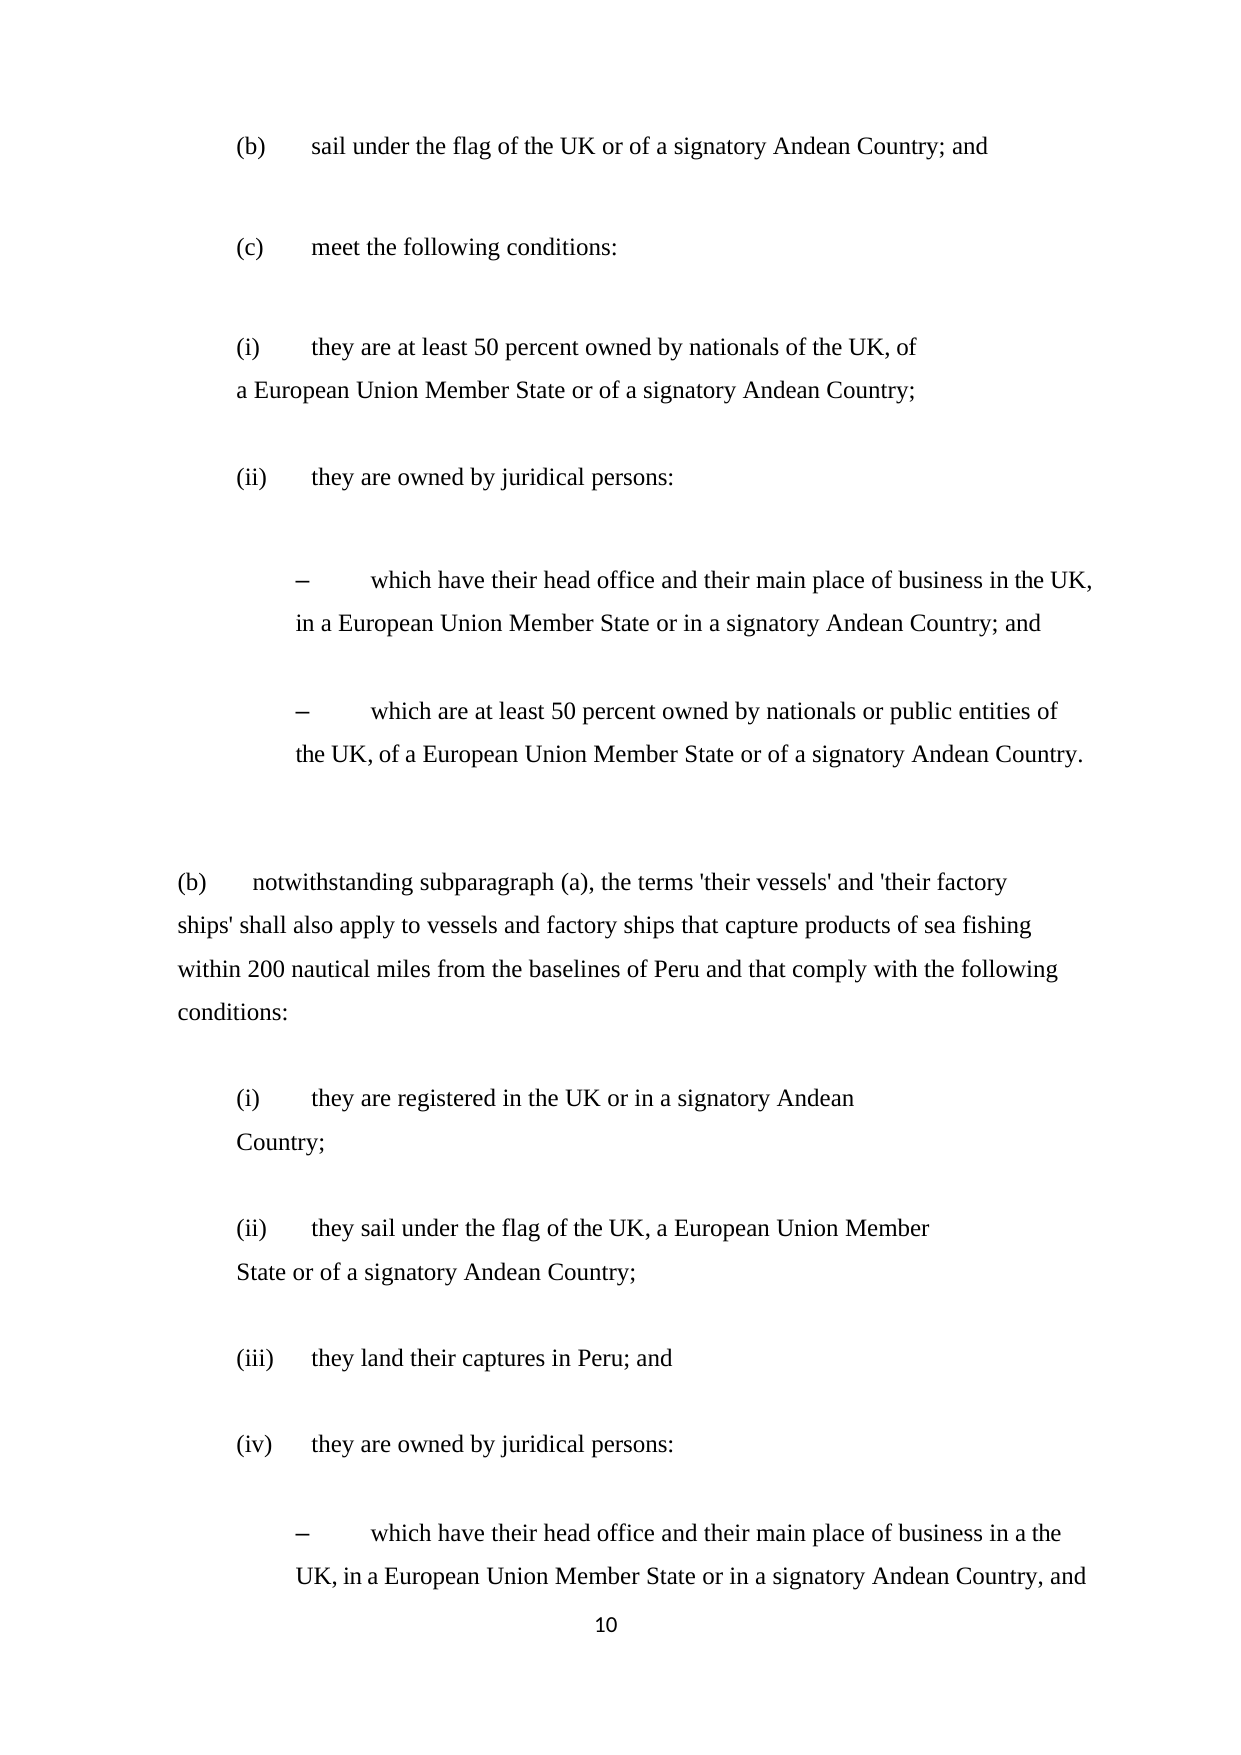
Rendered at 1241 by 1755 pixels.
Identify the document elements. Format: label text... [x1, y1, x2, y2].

list they are owned by juridical persons: [236, 462, 969, 491]
list they are at least 50 percent owned by nationals of the UK, of a European Union Member State or of a signatory Andean Country; [236, 332, 922, 404]
list they are registered in the UK or in a signatory Andean Country; [236, 1083, 922, 1155]
list meet the following conditions: [236, 232, 1054, 261]
list they are owned by juridical persons: [236, 1429, 1105, 1458]
list which have their head office and their main place of business in the UK, in a European Union Member State or in a signatory Andean Country; and [295, 565, 1092, 637]
list notwithstanding subparagraph (a), the terms 'their vessels' and 'their factory ships' shall also apply to vessels and factory ships that capture products of sea fishing within 200 nautical miles from the baselines of Peru and that comply with the following conditions: [177, 867, 1065, 1026]
list they land their captures in Peru; and [236, 1343, 1105, 1372]
list which have their head office and their main place of business in a the UK, in a European Union Member State or in a signatory Andean Country, and [295, 1518, 1092, 1589]
list sail under the flag of the UK or of a signatory Andean Country; and [236, 131, 1054, 160]
list which are at least 50 percent owned by nationals or public entities of the UK, of a European Union Member State or of a signatory Andean Country. [295, 696, 1092, 768]
list they sail under the flag of the UK, a European Union Member State or of a signatory Andean Country; [236, 1213, 969, 1285]
